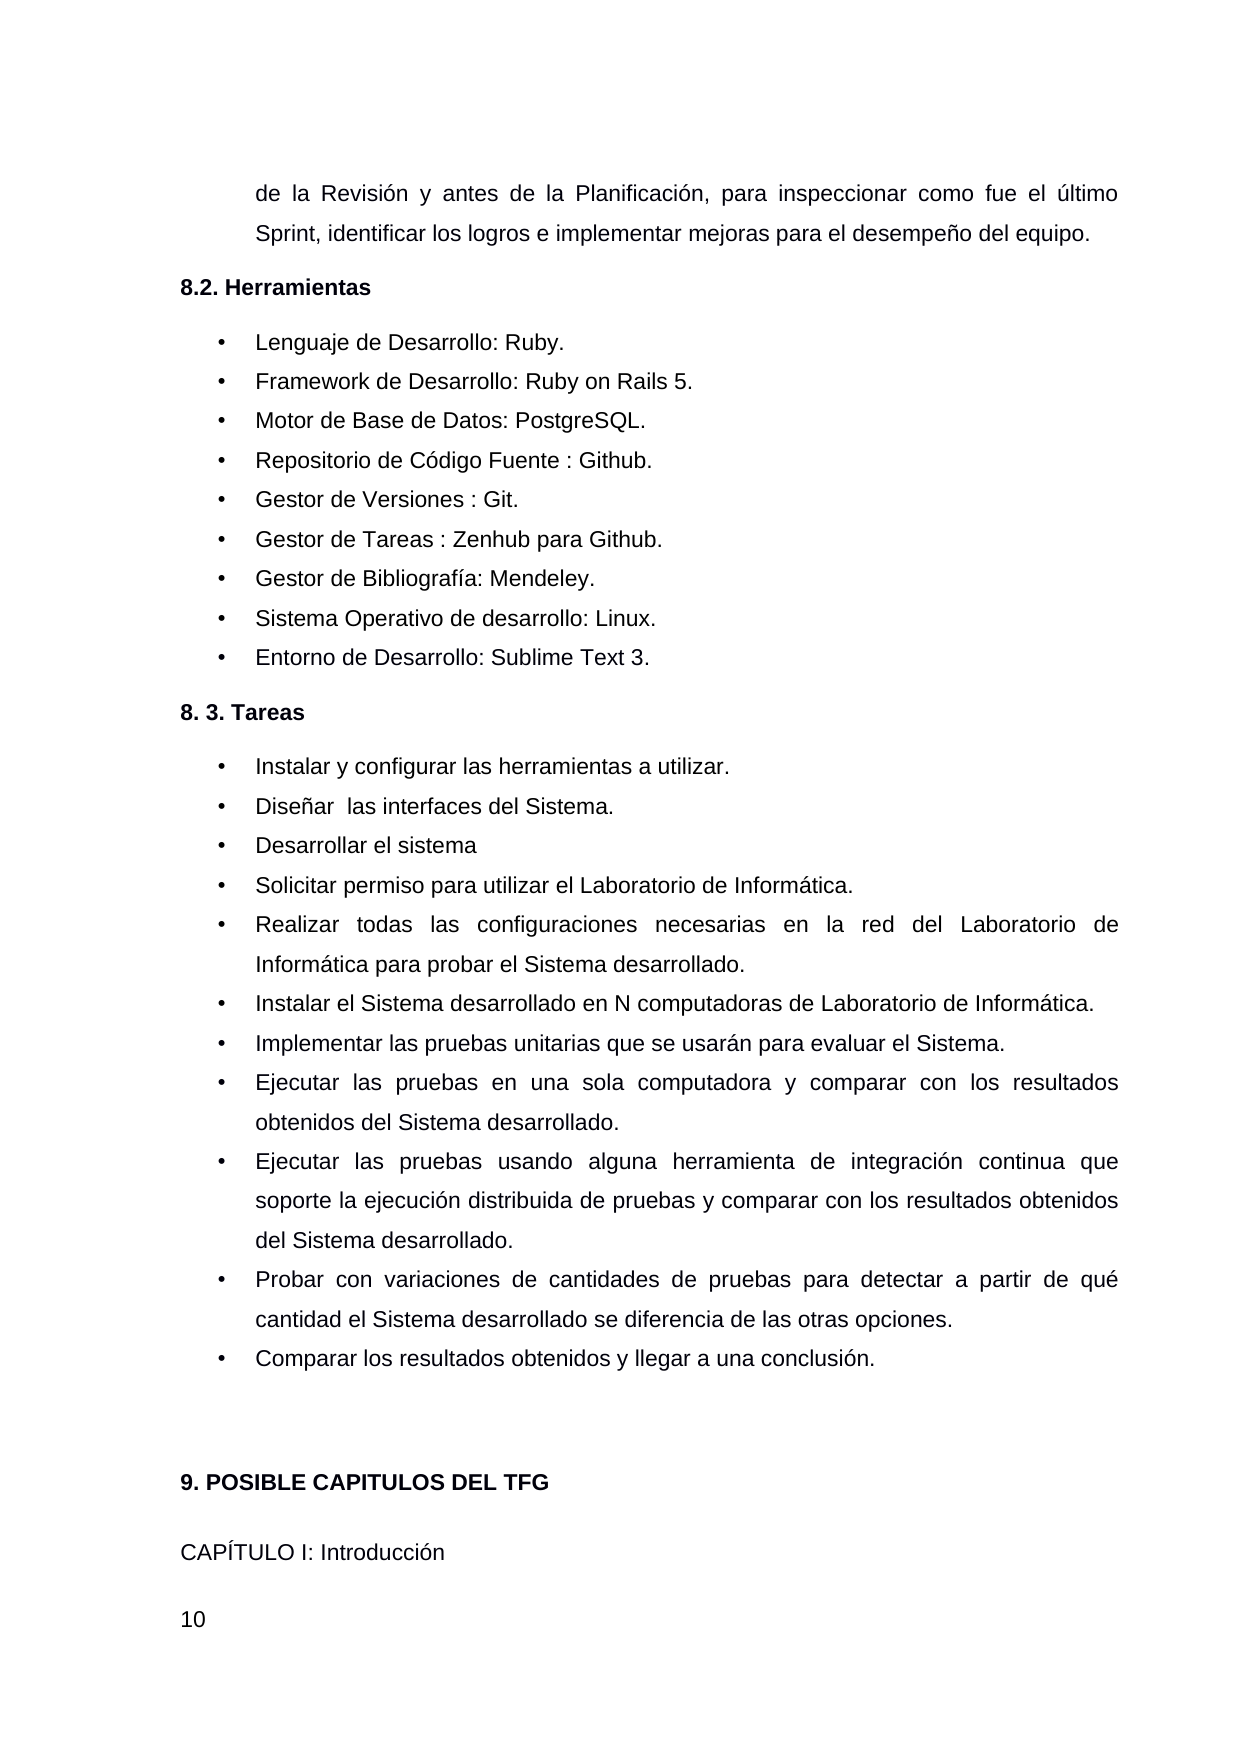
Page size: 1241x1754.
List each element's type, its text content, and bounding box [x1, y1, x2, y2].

title 8.2. Herramientas [180, 274, 1119, 300]
text CAPÍTULO I: Introducción [180, 1539, 1119, 1565]
list Comparar los resultados obtenidos y llegar a una conclusión. [218, 1345, 1119, 1372]
list Diseñar las interfaces del Sistema. [218, 793, 1119, 819]
list Motor de Base de Datos: PostgreSQL. [218, 407, 1119, 434]
list Framework de Desarrollo: Ruby on Rails 5. [218, 368, 1119, 394]
list Gestor de Tareas : Zenhub para Github. [218, 526, 1119, 552]
list Realizar todas las configuraciones necesarias en la red del Laboratorio de Informática para probar el Sistema desarrollado. [218, 911, 1119, 977]
list Gestor de Bibliografía: Mendeley. [218, 565, 1119, 592]
list Ejecutar las pruebas en una sola computadora y comparar con los resultados obtenidos del Sistema desarrollado. [218, 1069, 1119, 1135]
list Sistema Operativo de desarrollo: Linux. [218, 605, 1119, 631]
list Entorno de Desarrollo: Sublime Text 3. [218, 644, 1119, 671]
list Probar con variaciones de cantidades de pruebas para detectar a partir de qué cantidad el Sistema desarrollado se diferencia de las otras opciones. [218, 1266, 1119, 1332]
title 8. 3. Tareas [180, 699, 1119, 725]
list Desarrollar el sistema [218, 832, 1119, 858]
list Solicitar permiso para utilizar el Laboratorio de Informática. [218, 872, 1119, 898]
title 9. POSIBLE CAPITULOS DEL TFG [180, 1469, 1119, 1496]
list Repositorio de Código Fuente : Github. [218, 447, 1119, 473]
list Ejecutar las pruebas usando alguna herramienta de integración continua que soporte la ejecución distribuida de pruebas y comparar con los resultados obtenidos del Sistema desarrollado. [218, 1148, 1119, 1253]
list Lenguaje de Desarrollo: Ruby. [218, 328, 1119, 355]
list de la Revisión y antes de la Planificación, para inspeccionar como fue el último Sprint, identificar los logros e implementar mejoras para el desempeño del equipo. [218, 180, 1119, 246]
list Implementar las pruebas unitarias que se usarán para evaluar el Sistema. [218, 1029, 1119, 1056]
list Instalar el Sistema desarrollado en N computadoras de Laboratorio de Informática. [218, 990, 1119, 1016]
list Instalar y configurar las herramientas a utilizar. [218, 753, 1119, 779]
list Gestor de Versiones : Git. [218, 486, 1119, 513]
